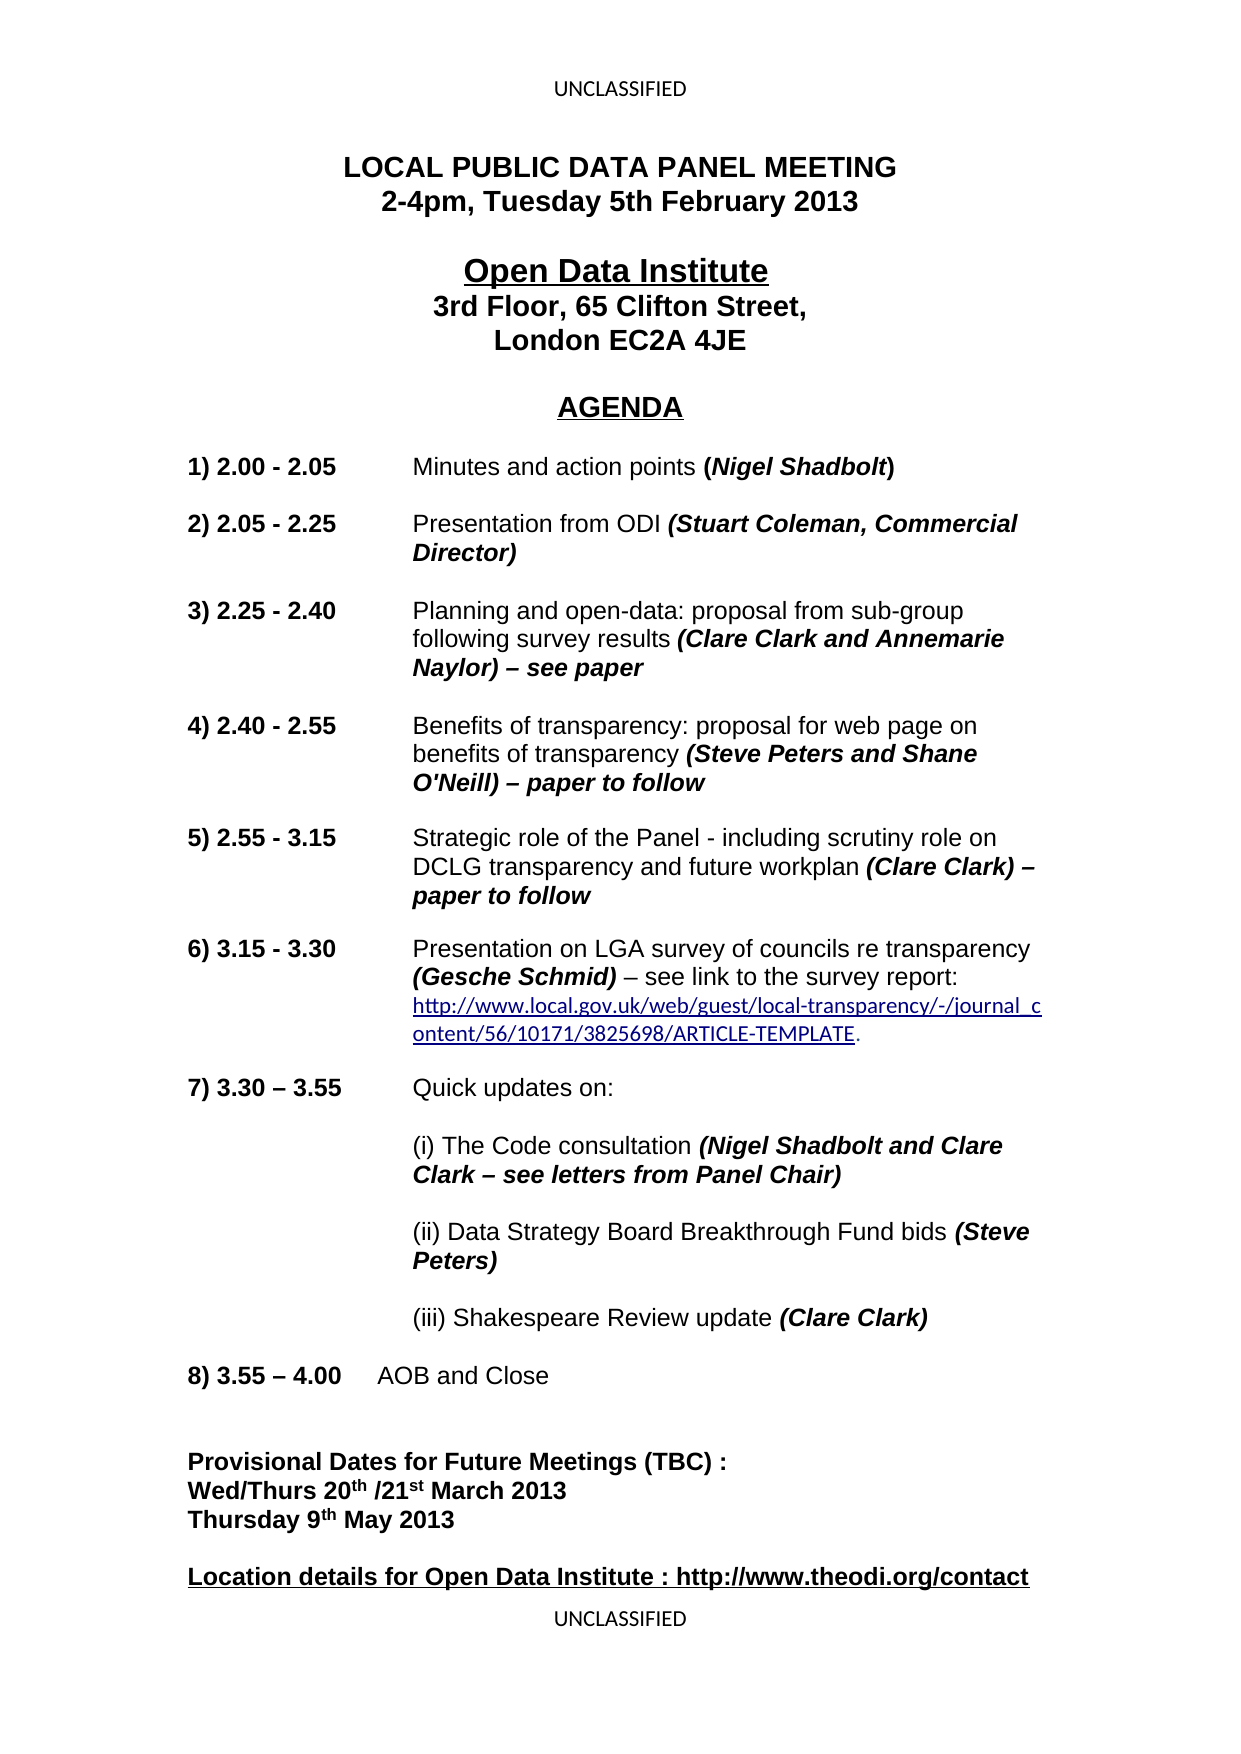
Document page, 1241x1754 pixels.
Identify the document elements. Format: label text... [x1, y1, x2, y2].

text LOCAL PUBLIC DATA PANEL MEETING [187, 150, 1053, 183]
text 8) 3.55 – 4.00 AOB and Close [187, 1361, 1053, 1390]
text 1) 2.00 - 2.05 Minutes and action points (Nigel Shadbolt) [187, 452, 1053, 481]
text 3rd Floor, 65 Clifton Street, [187, 289, 1053, 323]
text Thursday 9th May 2013 [187, 1505, 1053, 1533]
text Open Data Institute [187, 251, 1053, 289]
text (iii) Shakespeare Review update (Clare Clark) [337, 1303, 1053, 1332]
text (i) The Code consultation (Nigel Shadbolt and Clare Clark – see letters from Panel Chair) [412, 1131, 1053, 1188]
text 5) 2.55 - 3.15 Strategic role of the Panel - including scrutiny role on DCLG transparency and future workplan (Clare Clark) – paper to follow [187, 823, 1053, 909]
text 3) 2.25 - 2.40 Planning and open-data: proposal from sub-group following survey results (Clare Clark and Annemarie Naylor) – see paper [187, 596, 1053, 682]
text Wed/Thurs 20th /21st March 2013 [187, 1476, 1053, 1505]
text 2-4pm, Tuesday 5th February 2013 [187, 183, 1053, 217]
text (ii) Data Strategy Board Breakthrough Fund bids (Steve Peters) [412, 1217, 1053, 1275]
text Provisional Dates for Future Meetings (TBC) : [187, 1447, 1053, 1476]
text AGENDA [187, 390, 1053, 423]
text 6) 3.15 - 3.30 Presentation on LGA survey of councils re transparency (Gesche Schmid) – see link to the survey report: http://www.local.gov.uk/web/guest/local-transparency/-/journal_content/56/10171/3825698/ARTICLE-TEMPLATE. [187, 933, 1053, 1047]
text 7) 3.30 – 3.55 Quick updates on: [187, 1073, 1053, 1102]
text 4) 2.40 - 2.55 Benefits of transparency: proposal for web page on benefits of transparency (Steve Peters and Shane O'Neill) – paper to follow [187, 711, 1053, 797]
text London EC2A 4JE [187, 323, 1053, 356]
text Location details for Open Data Institute : http://www.theodi.org/contact [187, 1562, 1053, 1591]
text 2) 2.05 - 2.25 Presentation from ODI (Stuart Coleman, Commercial Director) [187, 509, 1053, 567]
